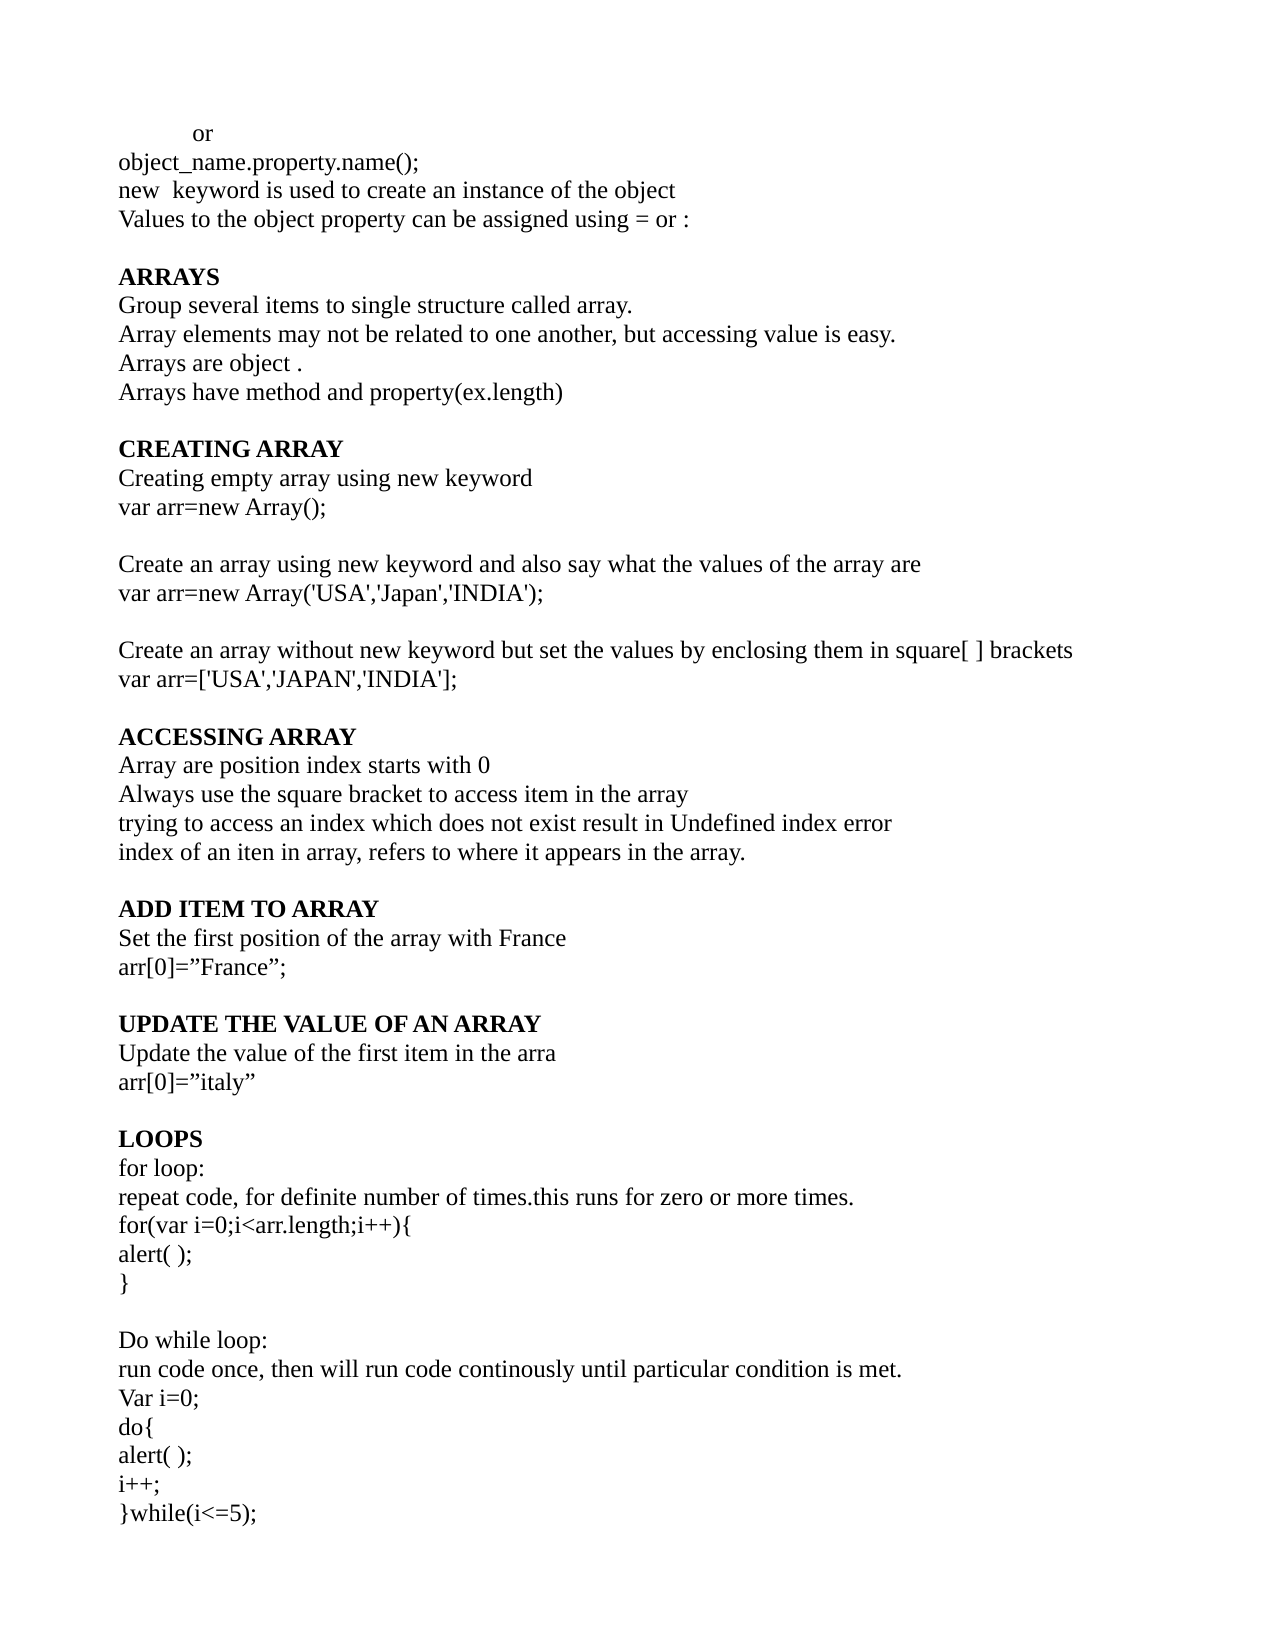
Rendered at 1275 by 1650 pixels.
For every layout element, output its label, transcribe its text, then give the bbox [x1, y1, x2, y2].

text index of an iten in array, refers to where it appears in the array. [118, 837, 1157, 866]
text new keyword is used to create an instance of the object [118, 176, 1157, 204]
text arr[0]=”italy” [118, 1067, 1157, 1096]
text Update the value of the first item in the arra [118, 1038, 1157, 1067]
text or [118, 118, 1157, 147]
text ACCESSING ARRAY [118, 722, 1157, 751]
text Var i=0; [118, 1383, 1157, 1412]
text var arr=new Array('USA','Japan','INDIA'); [118, 578, 1157, 607]
text Set the first position of the array with France [118, 923, 1157, 952]
text } [118, 1268, 1157, 1297]
text alert( ); [118, 1441, 1157, 1469]
text Group several items to single structure called array. [118, 291, 1157, 319]
text run code once, then will run code continously until particular condition is met. [118, 1354, 1157, 1383]
text do{ [118, 1412, 1157, 1441]
text var arr=['USA','JAPAN','INDIA']; [118, 664, 1157, 693]
text Creating empty array using new keyword [118, 463, 1157, 492]
text arr[0]=”France”; [118, 952, 1157, 981]
text alert( ); [118, 1239, 1157, 1268]
text Values to the object property can be assigned using = or : [118, 204, 1157, 233]
text Array elements may not be related to one another, but accessing value is easy. [118, 319, 1157, 348]
text for(var i=0;i<arr.length;i++){ [118, 1211, 1157, 1239]
text ADD ITEM TO ARRAY [118, 894, 1157, 923]
text repeat code, for definite number of times.this runs for zero or more times. [118, 1182, 1157, 1211]
text LOOPS [118, 1124, 1157, 1153]
text }while(i<=5); [118, 1498, 1157, 1527]
text i++; [118, 1469, 1157, 1498]
text CREATING ARRAY [118, 434, 1157, 463]
text Create an array without new keyword but set the values by enclosing them in square[ ] brackets [118, 636, 1157, 664]
text UPDATE THE VALUE OF AN ARRAY [118, 1009, 1157, 1038]
text for loop: [118, 1153, 1157, 1182]
text Array are position index starts with 0 [118, 751, 1157, 779]
text Create an array using new keyword and also say what the values of the array are [118, 549, 1157, 578]
text var arr=new Array(); [118, 492, 1157, 521]
text object_name.property.name(); [118, 147, 1157, 176]
text Do while loop: [118, 1326, 1157, 1354]
text Arrays are object . [118, 348, 1157, 377]
text ARRAYS [118, 262, 1157, 291]
text Always use the square bracket to access item in the array [118, 779, 1157, 808]
text trying to access an index which does not exist result in Undefined index error [118, 808, 1157, 837]
text Arrays have method and property(ex.length) [118, 377, 1157, 406]
